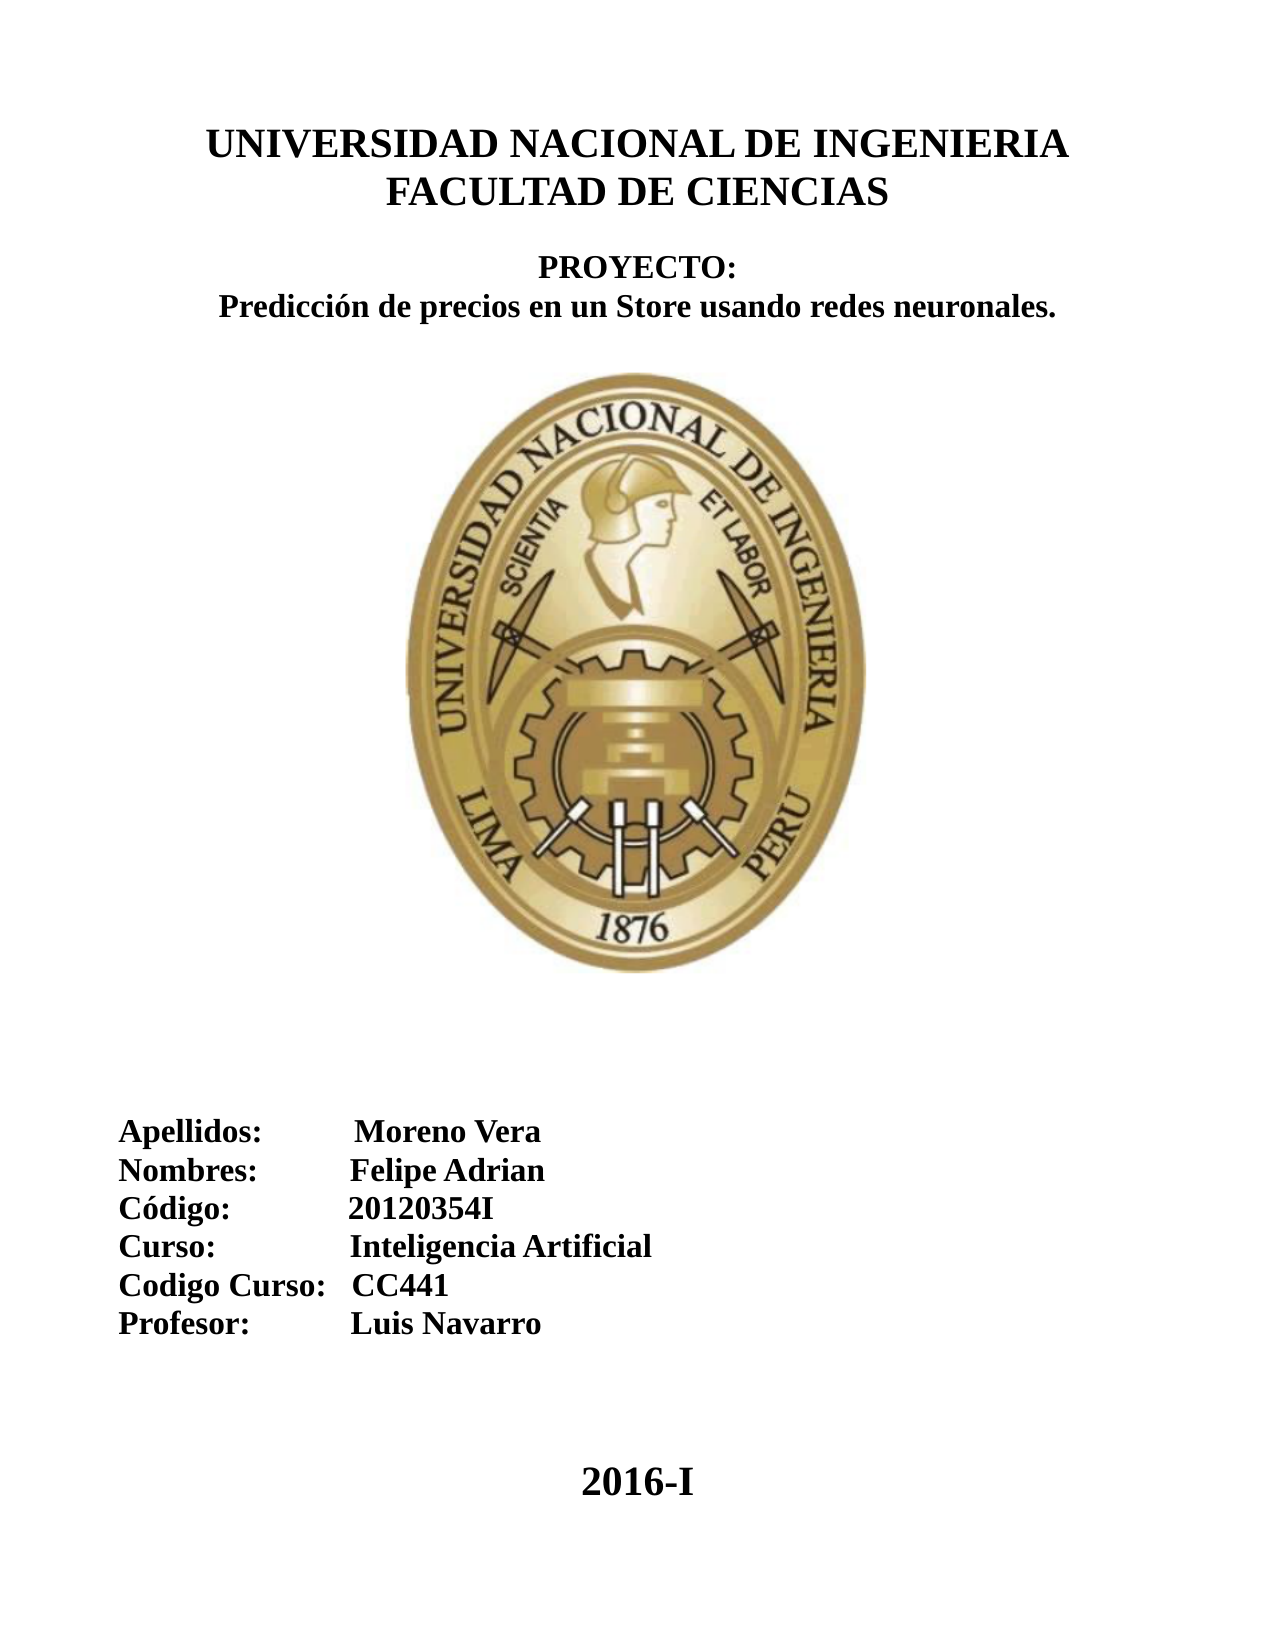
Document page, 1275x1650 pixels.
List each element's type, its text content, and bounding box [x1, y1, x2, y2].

text 2016-I [118, 1456, 1157, 1504]
text PROYECTO: [118, 247, 1157, 286]
text Nombres: Felipe Adrian [118, 1150, 1157, 1188]
picture [387, 357, 889, 1005]
text Codigo Curso: CC441 [118, 1265, 1157, 1303]
text Curso: Inteligencia Artificial [118, 1226, 1157, 1265]
text Código: 20120354I [118, 1188, 1157, 1226]
text UNIVERSIDAD NACIONAL DE INGENIERIA [118, 118, 1157, 166]
text Profesor: Luis Navarro [118, 1303, 1157, 1341]
text Apellidos: Moreno Vera [118, 1111, 1157, 1150]
text Predicción de precios en un Store usando redes neuronales. [118, 286, 1157, 324]
text FACULTAD DE CIENCIAS [118, 166, 1157, 214]
